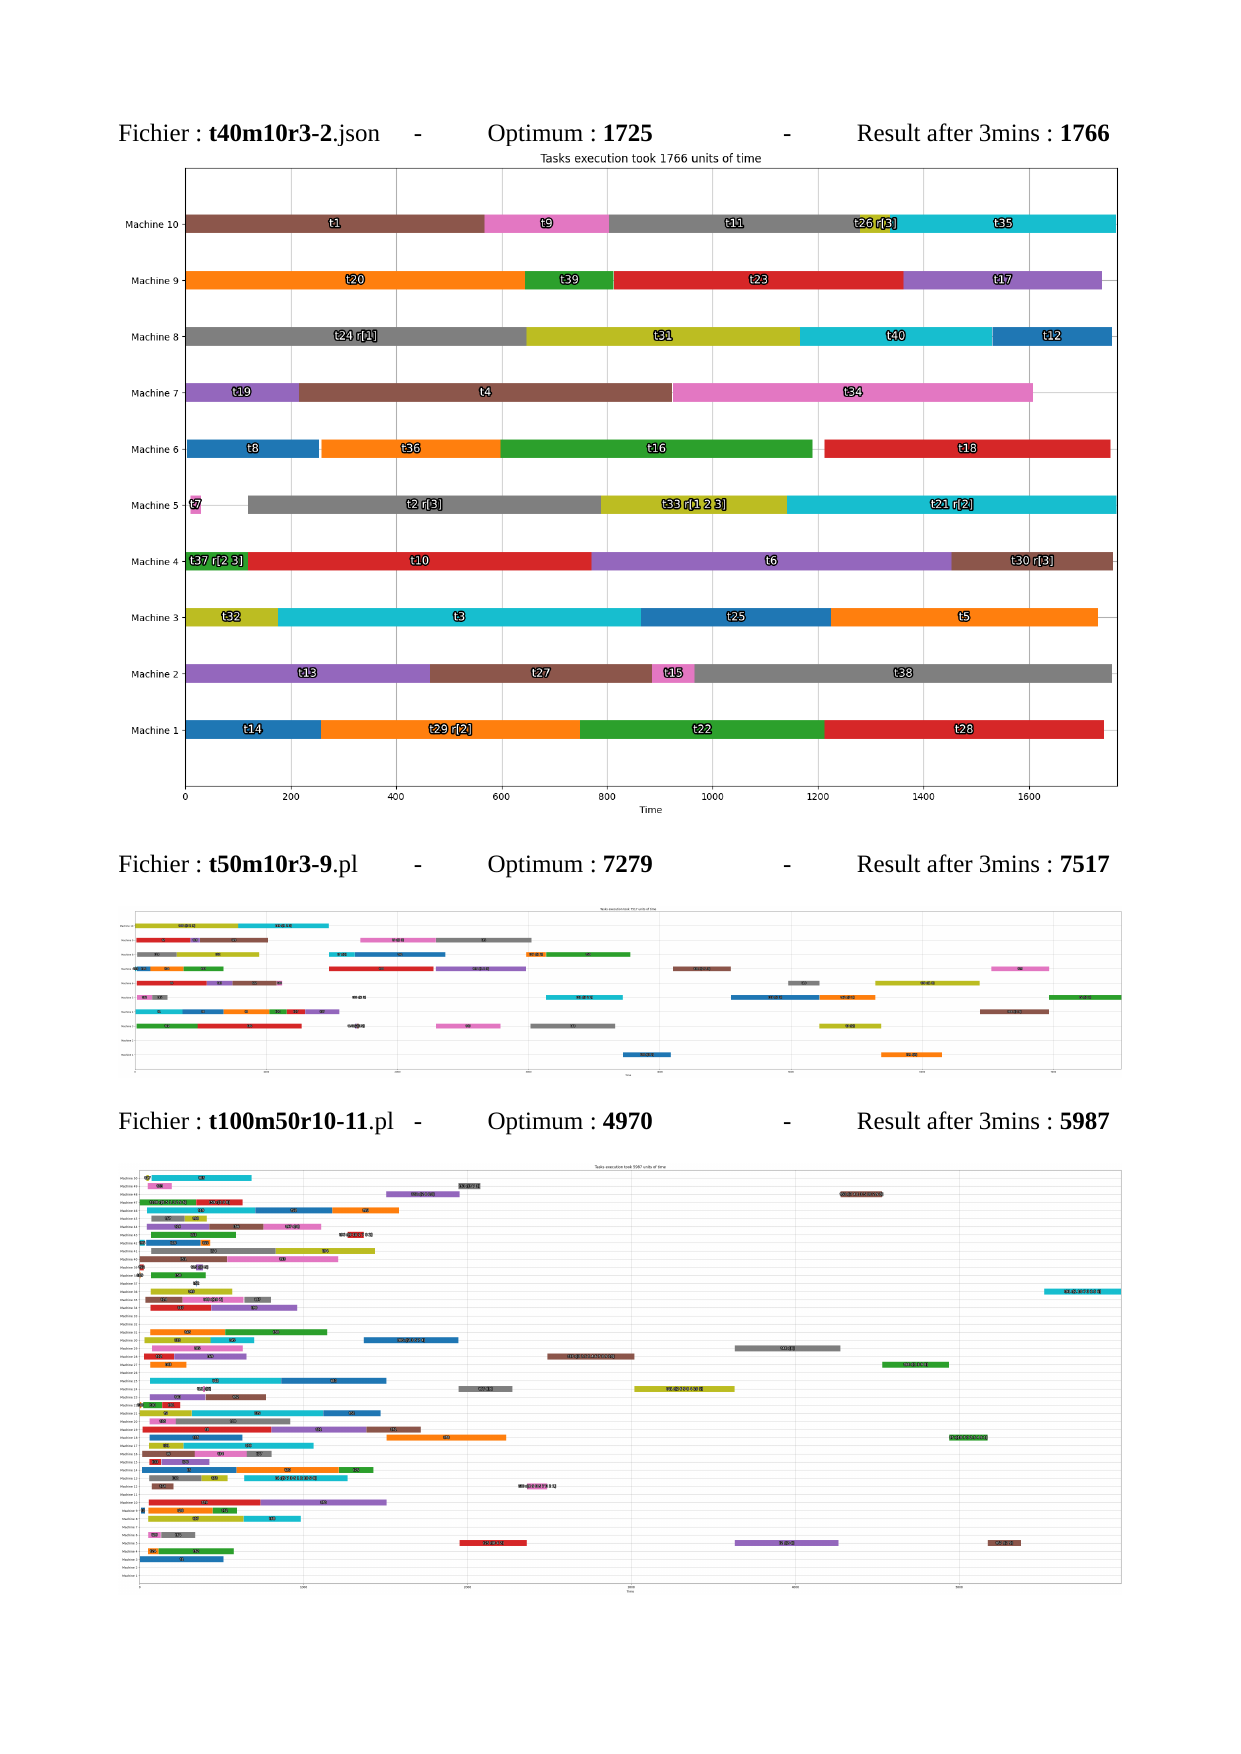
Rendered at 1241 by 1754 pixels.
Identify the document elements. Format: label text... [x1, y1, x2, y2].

text Fichier : t100m50r10-11.pl - Optimum : 4970 - Result after 3mins : 5987 [118, 1106, 1122, 1135]
picture [118, 146, 1123, 821]
picture [118, 1163, 1123, 1595]
text Fichier : t50m10r3-9.pl - Optimum : 7279 - Result after 3mins : 7517 [118, 849, 1122, 878]
picture [118, 906, 1123, 1078]
text Fichier : t40m10r3-2.json - Optimum : 1725 - Result after 3mins : 1766 [118, 118, 1122, 146]
